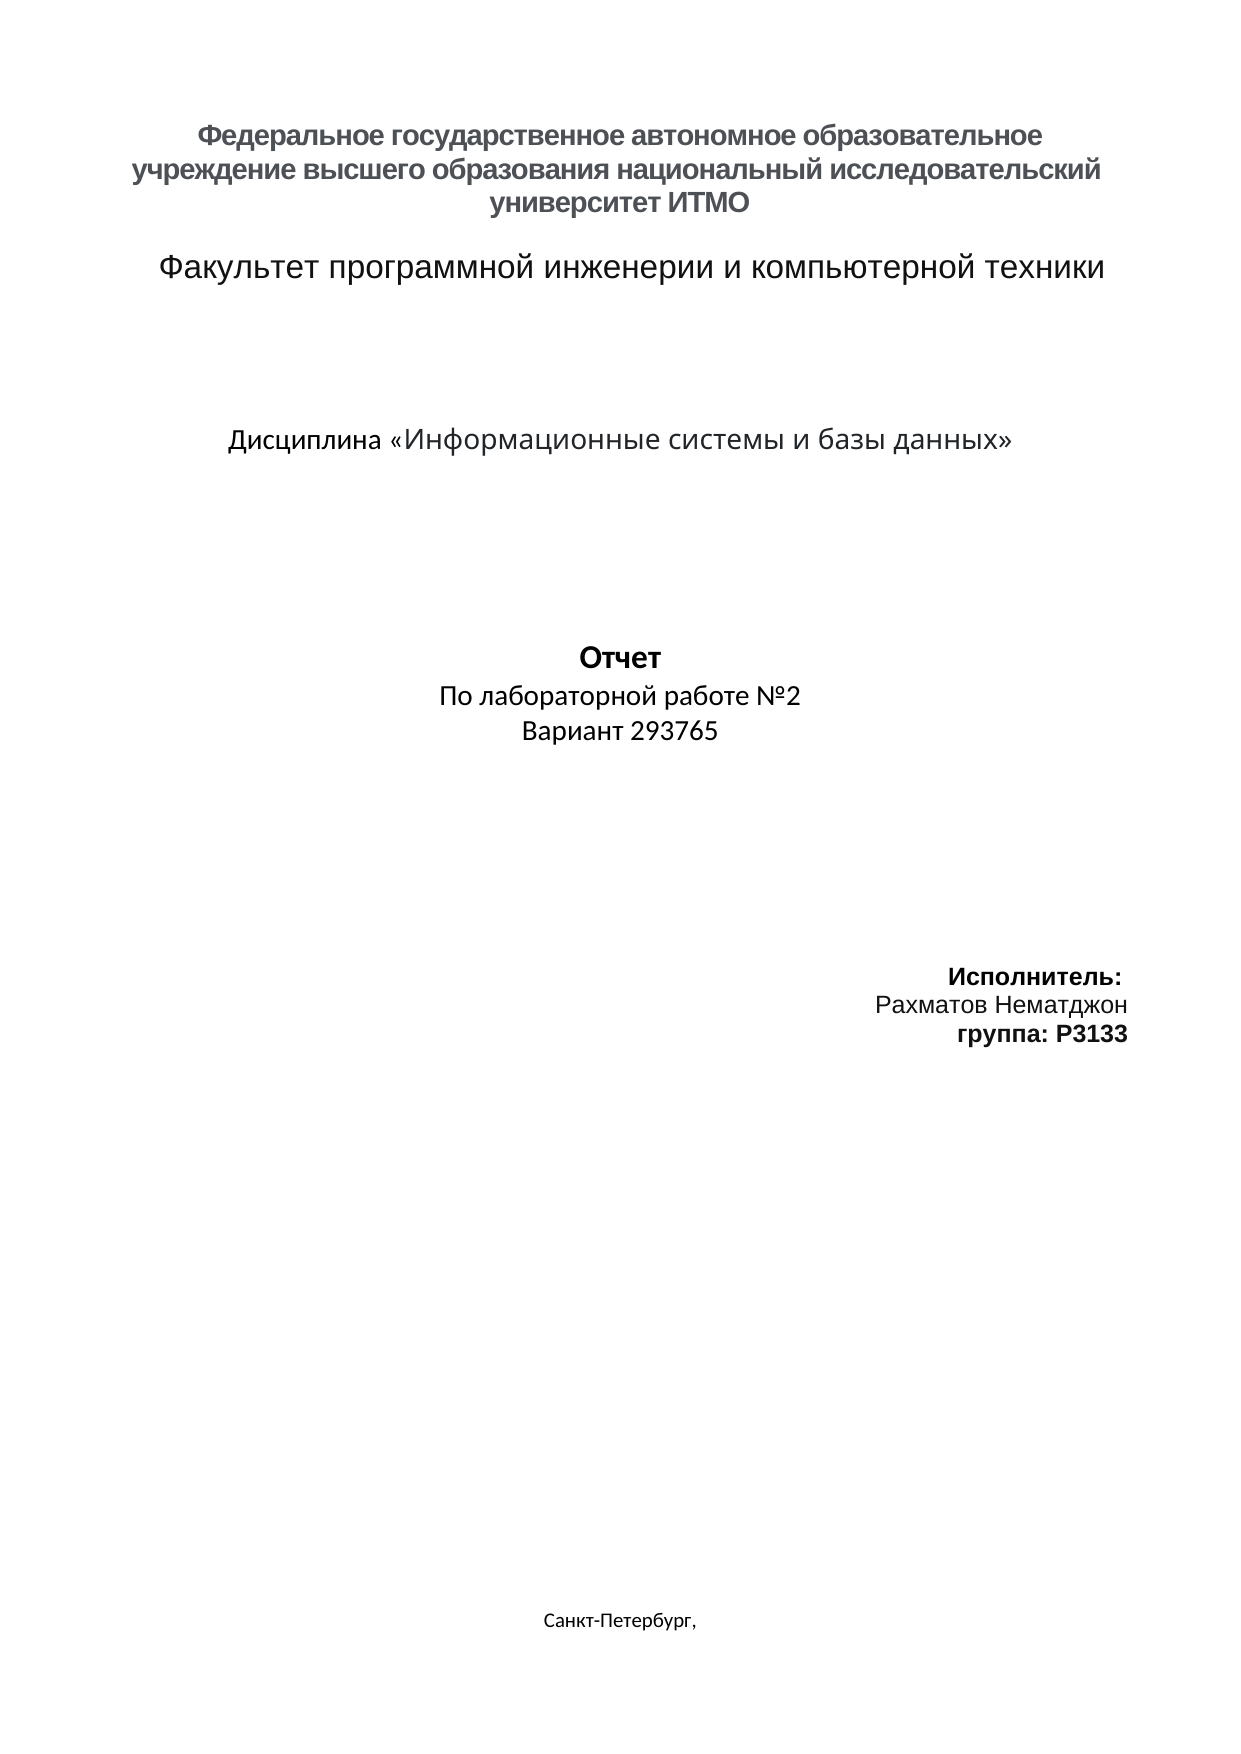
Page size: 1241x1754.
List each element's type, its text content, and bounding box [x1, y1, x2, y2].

text Дисциплина «Информационные системы и базы данных» [118, 419, 1122, 458]
text Вариант 293765 [118, 712, 1122, 748]
text По лабораторной работе №2 [118, 677, 1122, 712]
text Исполнитель: [118, 962, 1122, 991]
text Отчет [118, 636, 1122, 677]
text Факультет программной инженерии и компьютерной техники [100, 247, 1128, 285]
text Санкт-Петербург, [118, 1607, 1122, 1633]
text Рахматов Нематджон группа: P3133 [100, 991, 1128, 1048]
title Федеральное государственное автономное образовательное учреждение высшего образования национальный исследовательский университет ИТМО [118, 118, 1122, 219]
